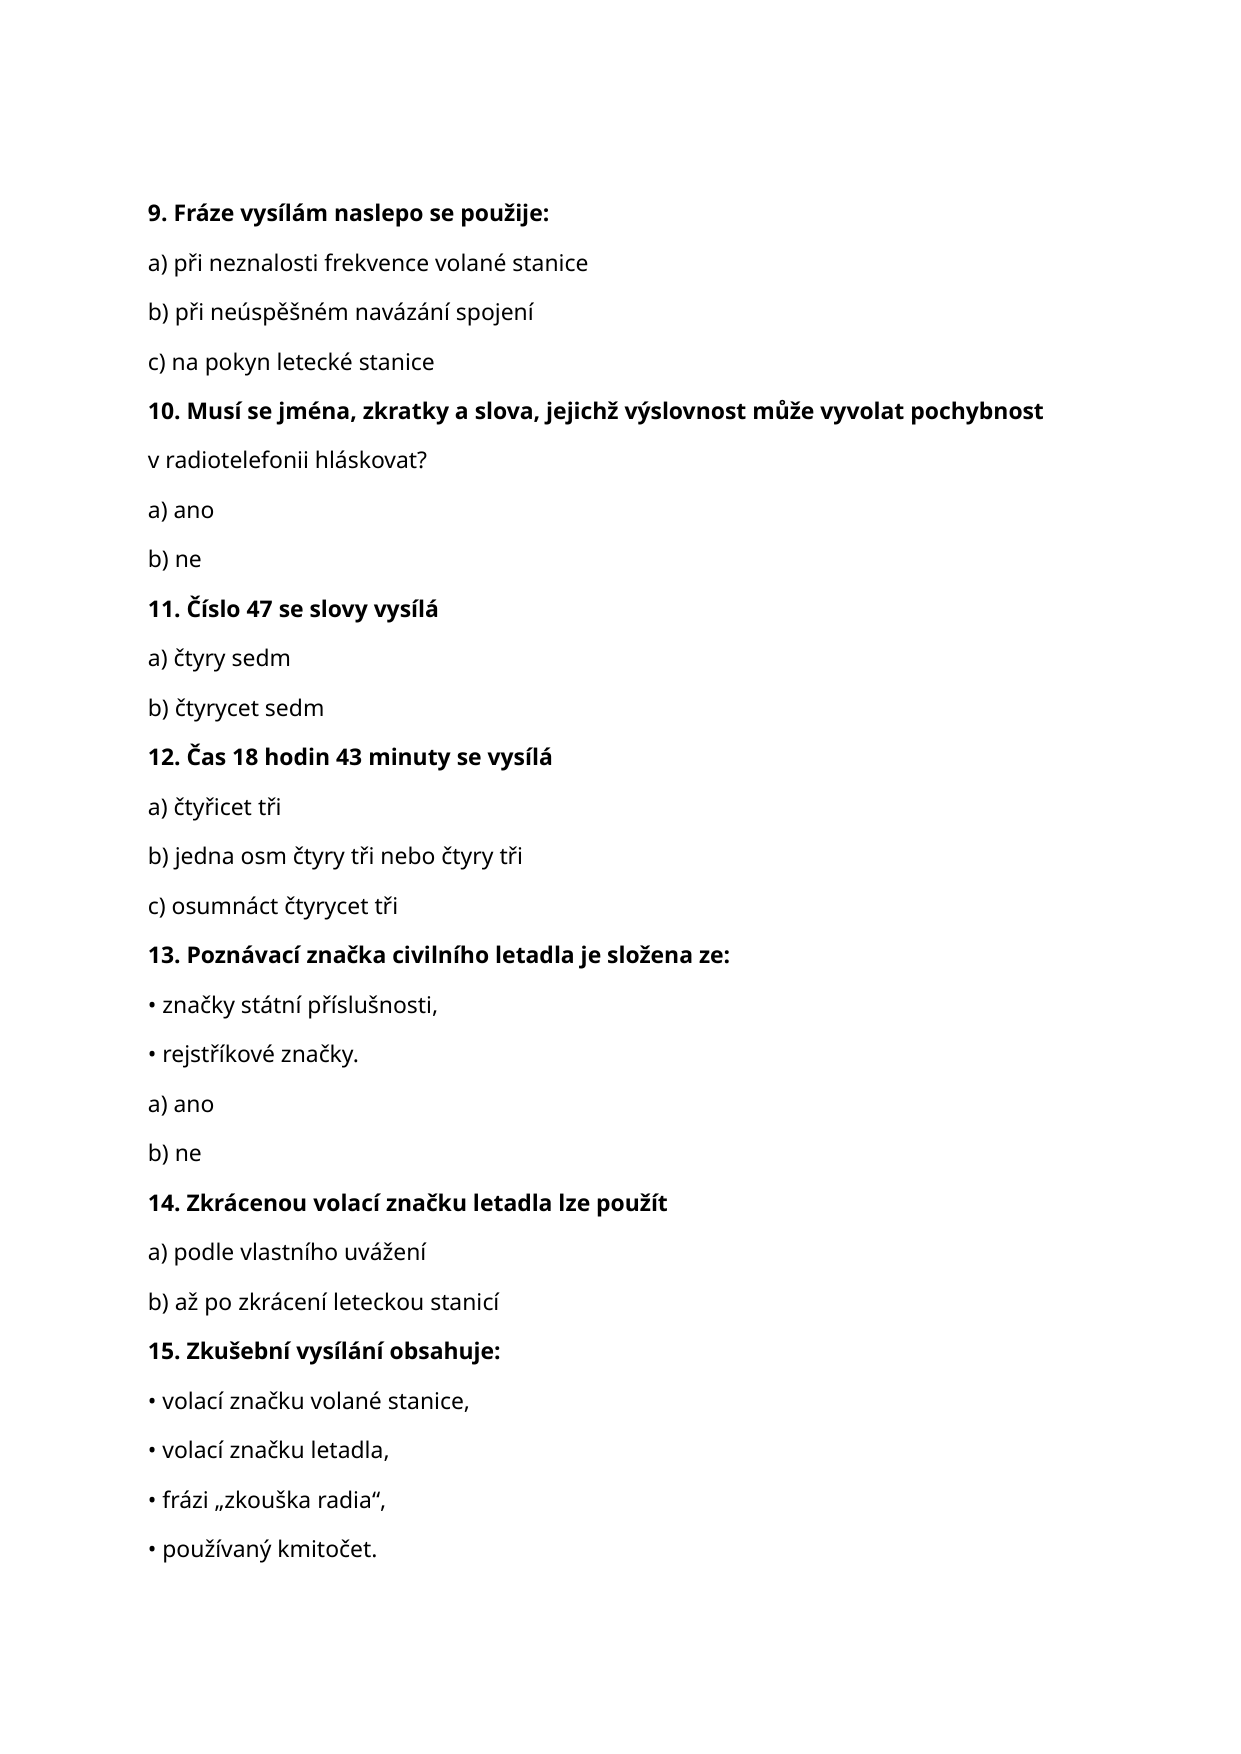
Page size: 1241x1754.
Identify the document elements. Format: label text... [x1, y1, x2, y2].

text b) až po zkrácení leteckou stanicí [148, 1286, 1093, 1317]
text a) čtyřicet tři [148, 791, 1093, 822]
text b) při neúspěšném navázání spojení [148, 296, 1093, 327]
text • volací značku volané stanice, [148, 1384, 1093, 1416]
text a) podle vlastního uvážení [148, 1236, 1093, 1267]
text • frázi „zkouška radia“, [148, 1483, 1093, 1515]
text 9. Fráze vysílám naslepo se použije: [148, 197, 1093, 228]
text a) čtyry sedm [148, 642, 1093, 674]
text a) při neznalosti frekvence volané stanice [148, 247, 1093, 278]
text • značky státní příslušnosti, [148, 989, 1093, 1020]
text a) ano [148, 494, 1093, 525]
text c) na pokyn letecké stanice [148, 346, 1093, 377]
text v radiotelefonii hláskovat? [148, 444, 1093, 476]
text b) ne [148, 1137, 1093, 1168]
text • rejstříkové značky. [148, 1038, 1093, 1069]
text a) ano [148, 1088, 1093, 1119]
text • volací značku letadla, [148, 1434, 1093, 1465]
text c) osumnáct čtyrycet tři [148, 890, 1093, 921]
text b) ne [148, 543, 1093, 575]
text b) jedna osm čtyry tři nebo čtyry tři [148, 840, 1093, 872]
text • používaný kmitočet. [148, 1533, 1093, 1564]
text b) čtyrycet sedm [148, 692, 1093, 723]
text 11. Číslo 47 se slovy vysílá [148, 593, 1093, 624]
text 10. Musí se jména, zkratky a slova, jejichž výslovnost může vyvolat pochybnost [148, 395, 1093, 426]
text 12. Čas 18 hodin 43 minuty se vysílá [148, 741, 1093, 773]
text 15. Zkušební vysílání obsahuje: [148, 1335, 1093, 1366]
text 14. Zkrácenou volací značku letadla lze použít [148, 1187, 1093, 1218]
text 13. Poznávací značka civilního letadla je složena ze: [148, 939, 1093, 971]
